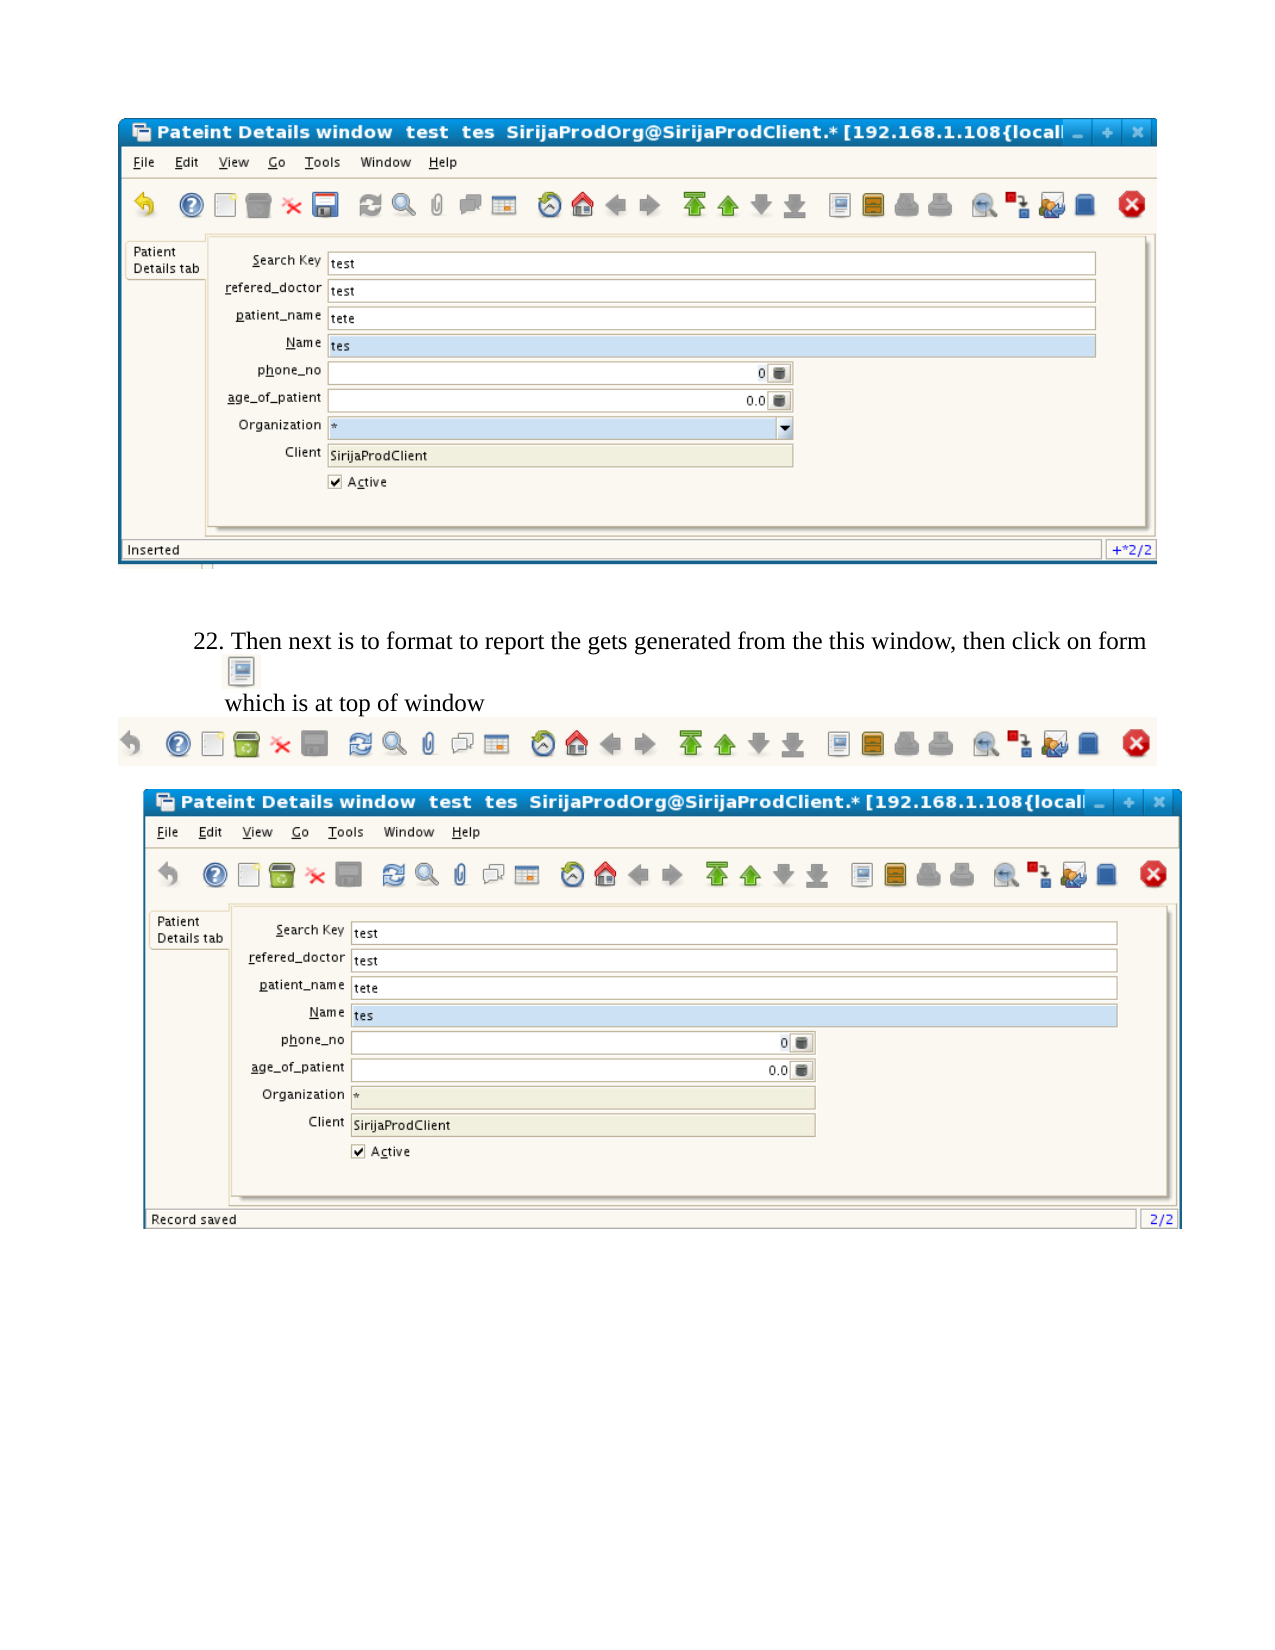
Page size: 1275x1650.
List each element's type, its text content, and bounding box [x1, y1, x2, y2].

picture [1145, 789, 1172, 807]
picture [221, 654, 262, 689]
picture [1085, 789, 1113, 808]
picture [1115, 789, 1143, 807]
picture [1064, 118, 1121, 138]
picture [852, 797, 859, 804]
list Then next is to format to report the gets generated from the this window, then click on form [193, 626, 1157, 654]
picture [118, 717, 1157, 766]
picture [118, 123, 1157, 569]
picture [830, 127, 837, 134]
picture [1123, 118, 1151, 137]
picture [143, 793, 1182, 1229]
text which is at top of window [118, 654, 1157, 717]
